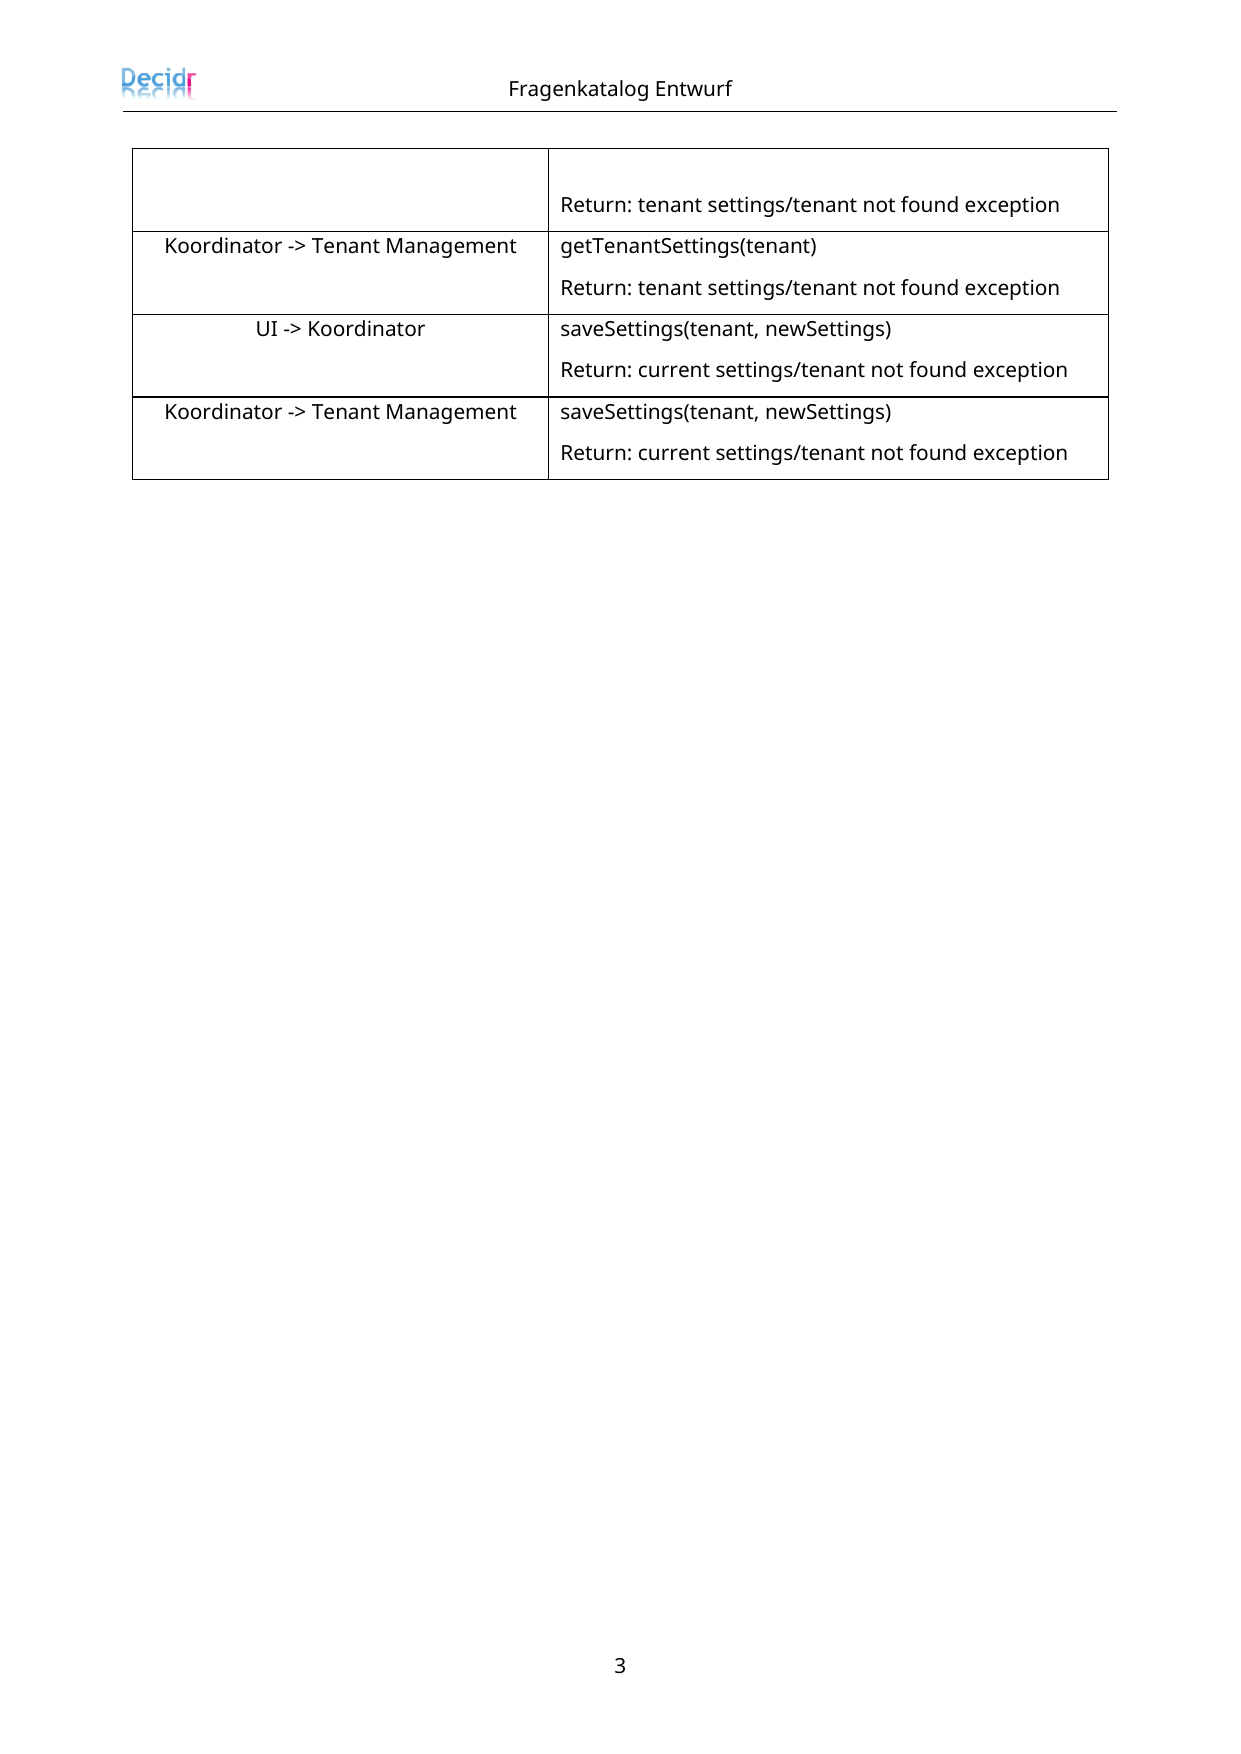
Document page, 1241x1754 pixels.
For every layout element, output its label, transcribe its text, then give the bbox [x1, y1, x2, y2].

table_cell Koordinator -> Tenant Management [133, 398, 548, 479]
table_cell Koordinator -> Tenant Management [133, 232, 548, 313]
table_cell Return: tenant settings/tenant not found exception [549, 149, 1108, 231]
table_cell [133, 149, 548, 231]
table_cell UI -> Koordinator [133, 315, 548, 396]
picture [118, 64, 200, 102]
table_cell getTenantSettings(tenant) Return: tenant settings/tenant not found exception [549, 232, 1108, 313]
table_cell saveSettings(tenant, newSettings) Return: current settings/tenant not found exception [549, 398, 1108, 479]
table_cell saveSettings(tenant, newSettings) Return: current settings/tenant not found exception [549, 315, 1108, 396]
